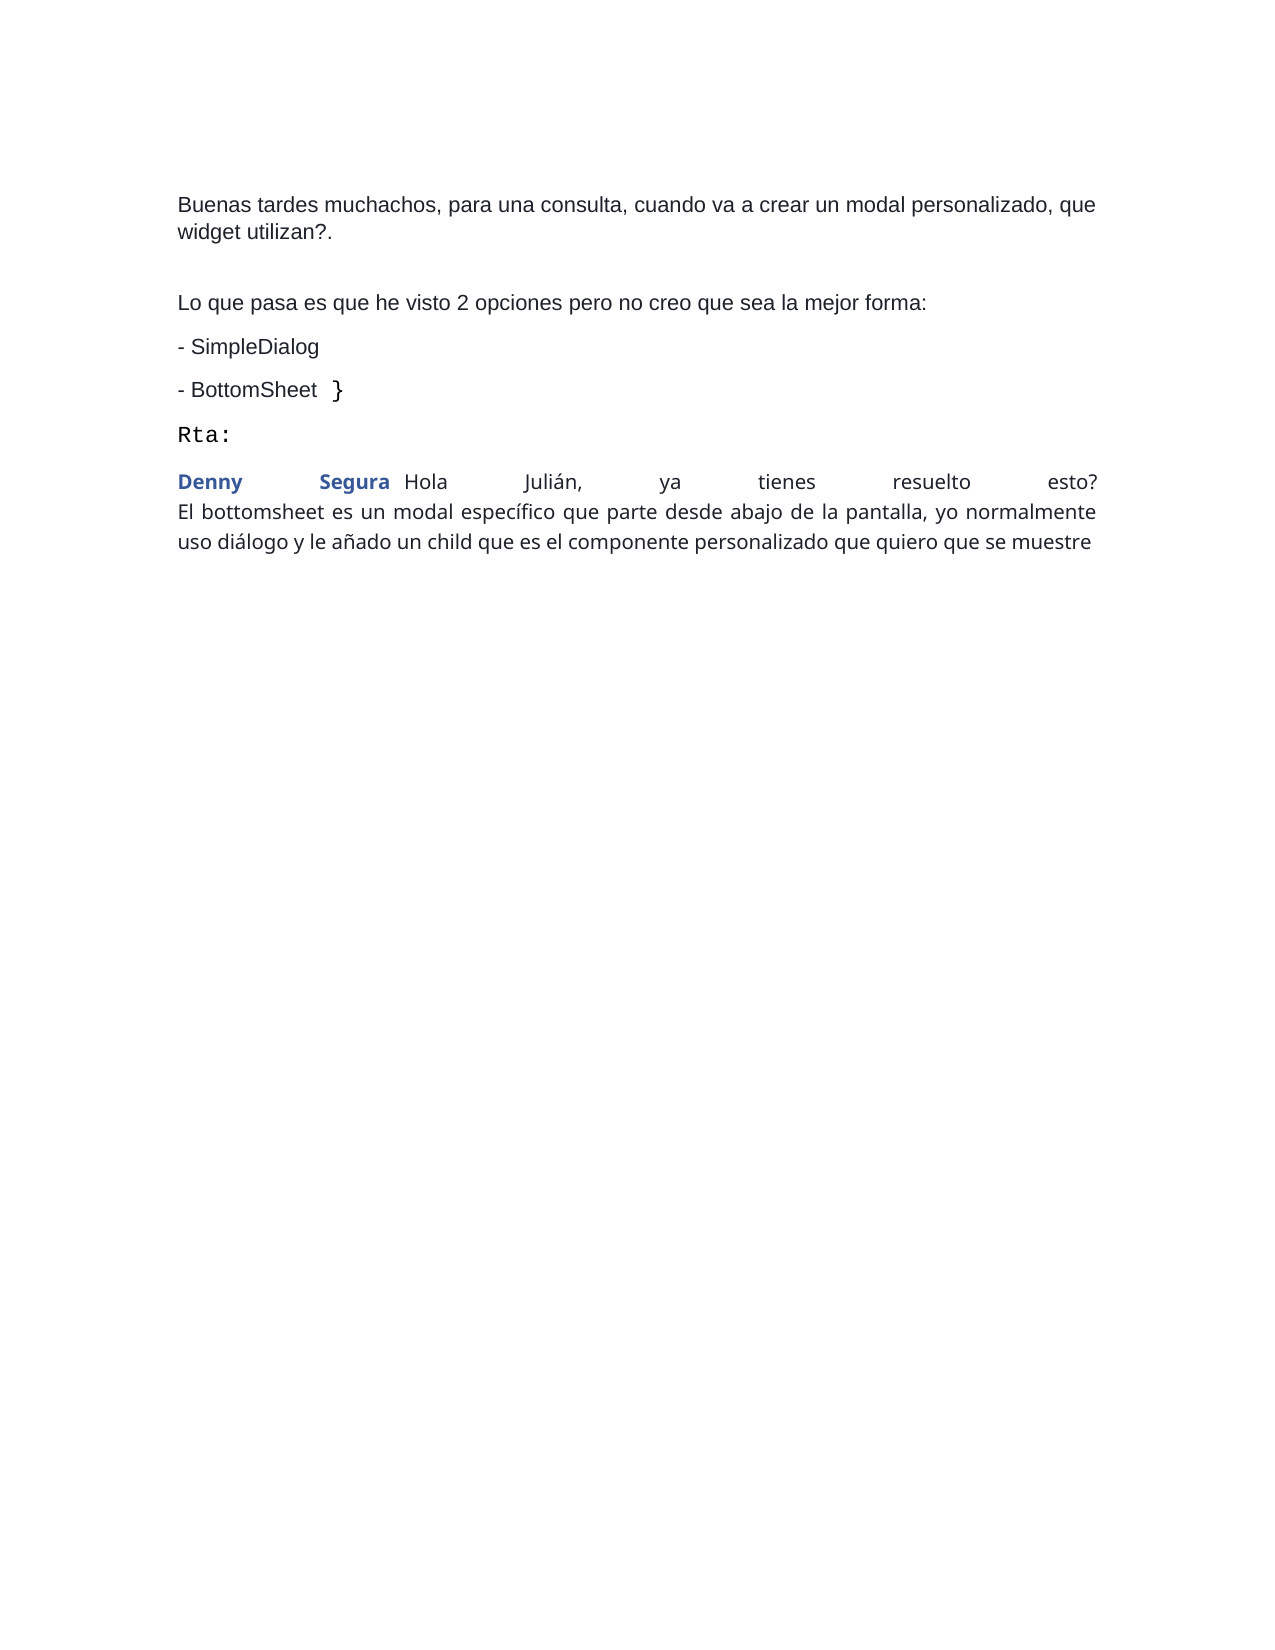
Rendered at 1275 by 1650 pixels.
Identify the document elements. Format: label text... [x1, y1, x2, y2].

text - BottomSheet } [177, 377, 1098, 404]
text Lo que pasa es que he visto 2 opciones pero no creo que sea la mejor forma: [177, 262, 1098, 315]
text - SimpleDialog [177, 333, 1098, 359]
text Denny Segura Hola Julián, ya tienes resuelto esto? El bottomsheet es un modal específico que parte desde abajo de la pantalla, yo normalmente uso diálogo y le añado un child que es el componente personalizado que quiero que se muestre [177, 467, 1098, 556]
text Buenas tardes muchachos, para una consulta, cuando va a crear un modal personalizado, que widget utilizan?. [177, 192, 1098, 244]
text Rta: [177, 423, 1098, 449]
